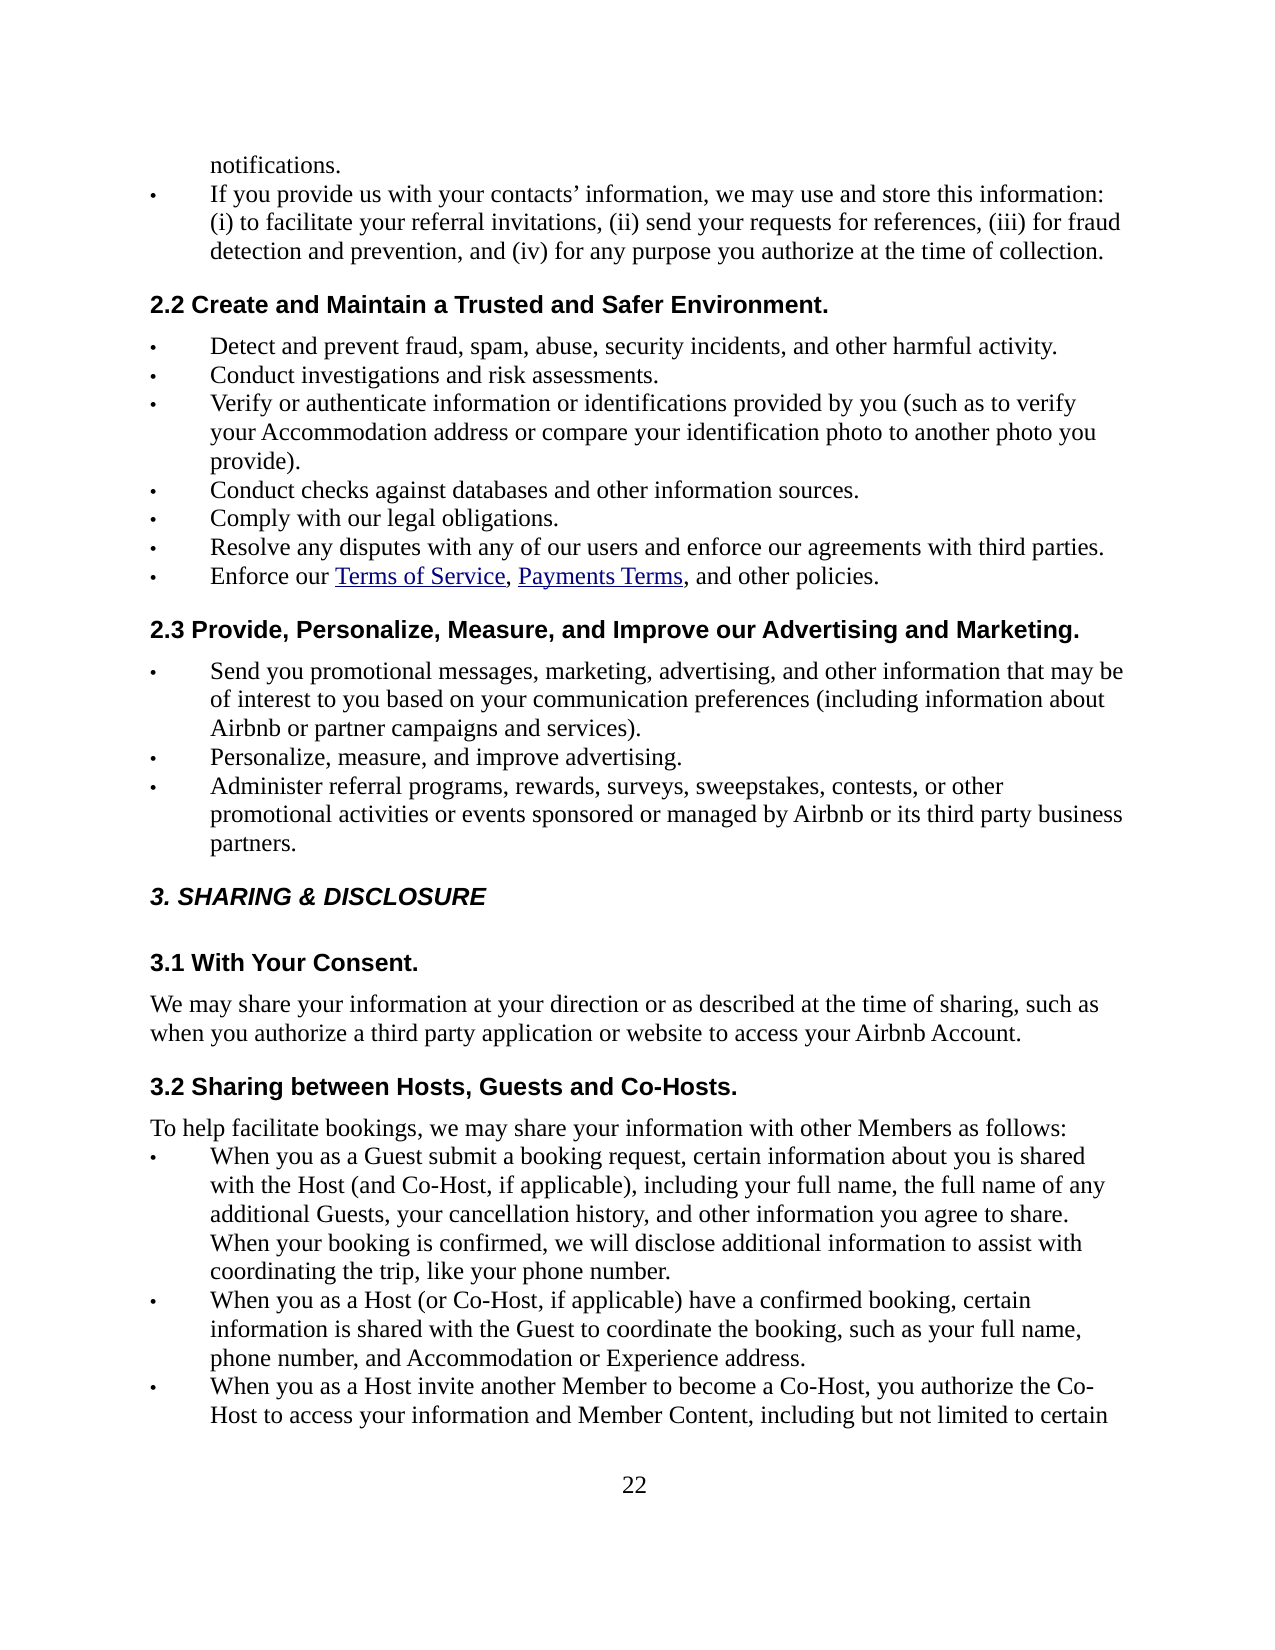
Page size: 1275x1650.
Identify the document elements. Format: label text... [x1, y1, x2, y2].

list When you as a Host invite another Member to become a Co-Host, you authorize the Co-Host to access your information and Member Content, including but not limited to certain [150, 1371, 1125, 1429]
text To help facilitate bookings, we may share your information with other Members as follows: [150, 1113, 1125, 1141]
list Comply with our legal obligations. [150, 503, 1125, 532]
subtitle 2.2 Create and Maintain a Trusted and Safer Environment. [150, 290, 1125, 318]
list Conduct investigations and risk assessments. [150, 360, 1125, 388]
list When you as a Guest submit a booking request, certain information about you is shared with the Host (and Co-Host, if applicable), including your full name, the full name of any additional Guests, your cancellation history, and other information you agree to share. When your booking is confirmed, we will disclose additional information to assist with coordinating the trip, like your phone number. [150, 1141, 1125, 1285]
list Resolve any disputes with any of our users and enforce our agreements with third parties. [150, 532, 1125, 561]
list notifications. [150, 150, 1125, 179]
text We may share your information at your direction or as described at the time of sharing, such as when you authorize a third party application or website to access your Airbnb Account. [150, 989, 1125, 1047]
list Send you promotional messages, marketing, advertising, and other information that may be of interest to you based on your communication preferences (including information about Airbnb or partner campaigns and services). [150, 656, 1125, 742]
subtitle 3.2 Sharing between Hosts, Guests and Co-Hosts. [150, 1072, 1125, 1100]
list Enforce our Terms of Service, Payments Terms, and other policies. [150, 561, 1125, 590]
list Conduct checks against databases and other information sources. [150, 475, 1125, 503]
list Detect and prevent fraud, spam, abuse, security incidents, and other harmful activity. [150, 331, 1125, 360]
list If you provide us with your contacts’ information, we may use and store this information: (i) to facilitate your referral invitations, (ii) send your requests for references, (iii) for fraud detection and prevention, and (iv) for any purpose you authorize at the time of collection. [150, 179, 1125, 265]
list Administer referral programs, rewards, surveys, sweepstakes, contests, or other promotional activities or events sponsored or managed by Airbnb or its third party business partners. [150, 771, 1125, 857]
subtitle 3.1 With Your Consent. [150, 948, 1125, 977]
list Personalize, measure, and improve advertising. [150, 742, 1125, 771]
list When you as a Host (or Co-Host, if applicable) have a confirmed booking, certain information is shared with the Guest to coordinate the booking, such as your full name, phone number, and Accommodation or Experience address. [150, 1285, 1125, 1371]
subtitle 2.3 Provide, Personalize, Measure, and Improve our Advertising and Marketing. [150, 615, 1125, 643]
subtitle 3. SHARING & DISCLOSURE [150, 882, 1125, 911]
list Verify or authenticate information or identifications provided by you (such as to verify your Accommodation address or compare your identification photo to another photo you provide). [150, 388, 1125, 475]
